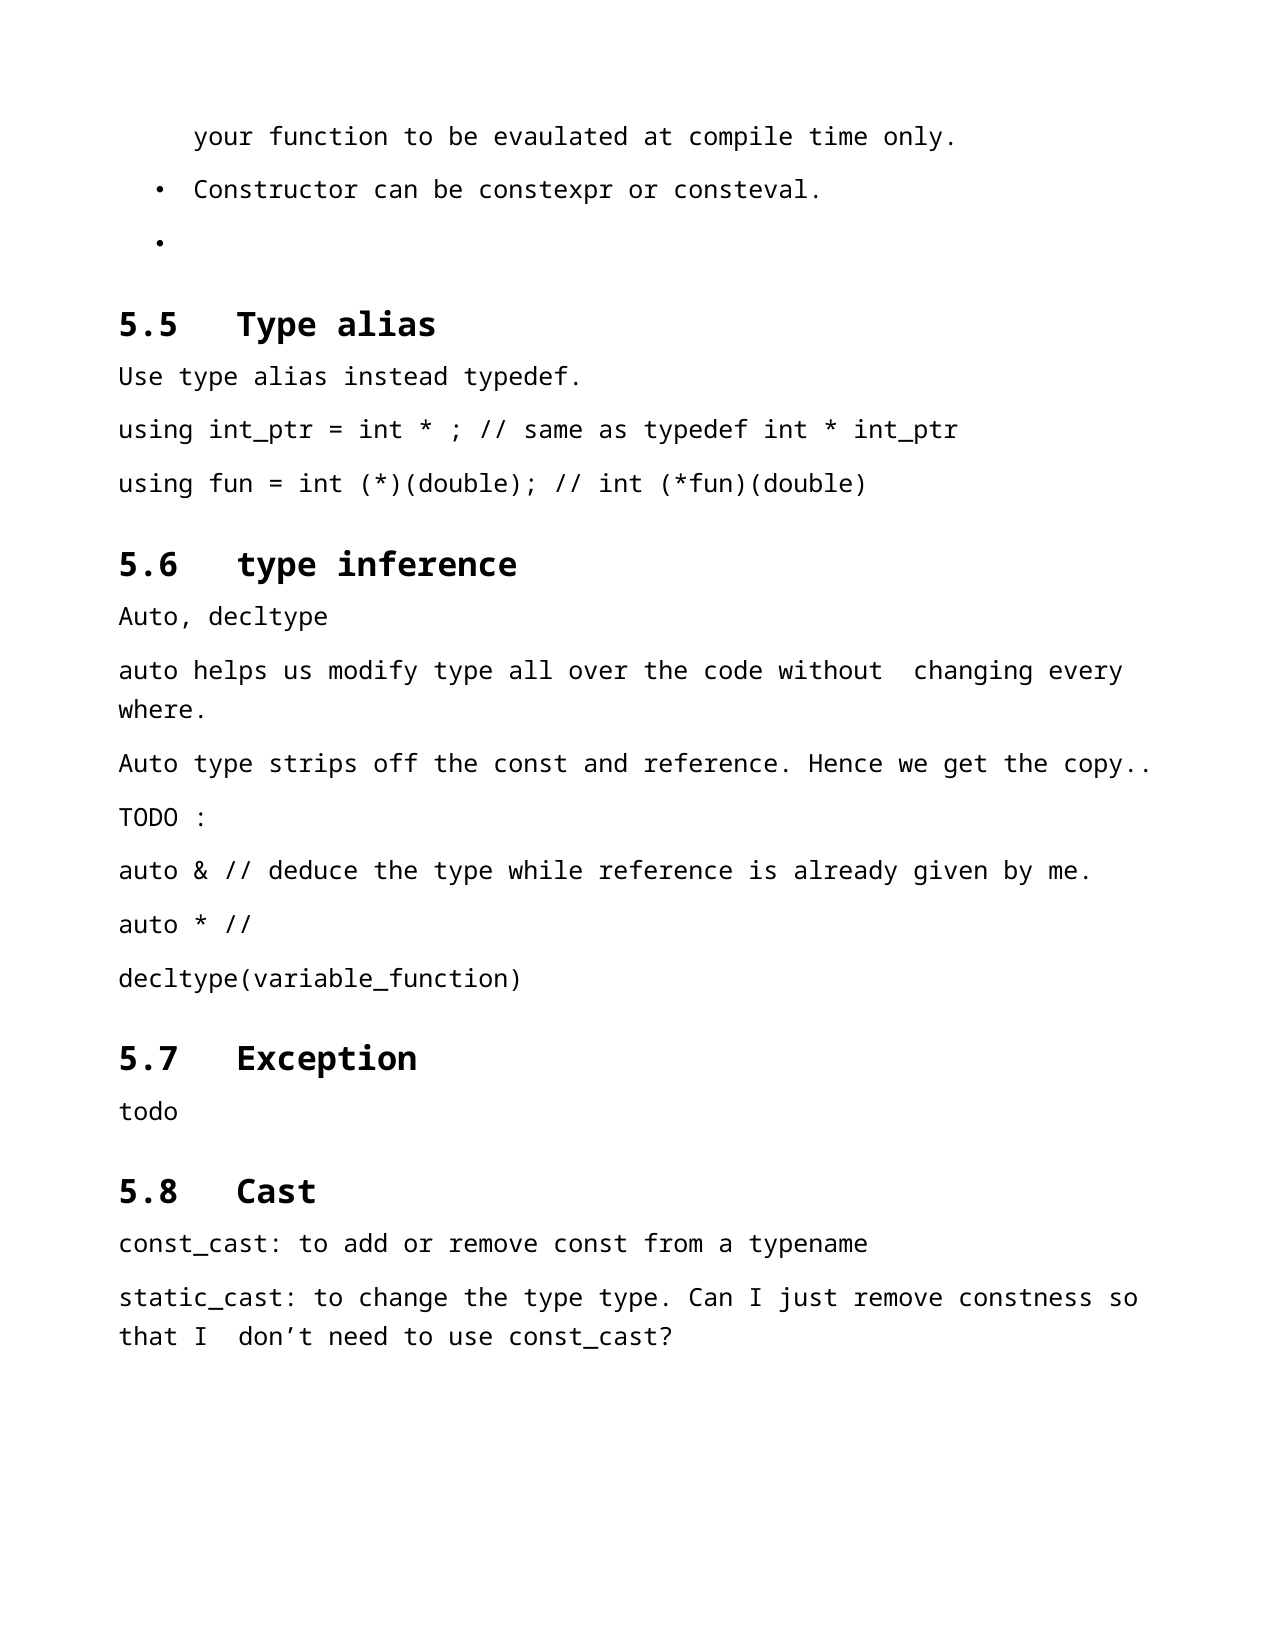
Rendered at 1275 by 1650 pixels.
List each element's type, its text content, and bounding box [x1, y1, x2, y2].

text Auto, decltype [118, 599, 1157, 633]
text auto helps us modify type all over the code without changing every where. [118, 652, 1157, 726]
text Auto type strips off the const and reference. Hence we get the copy.. [118, 745, 1157, 779]
text TODO : [118, 799, 1157, 833]
text decltype(variable_function) [118, 960, 1157, 994]
text using int_ptr = int * ; // same as typedef int * int_ptr [118, 412, 1157, 446]
subtitle Exception [118, 1035, 1157, 1081]
text auto * // [118, 907, 1157, 941]
subtitle Cast [118, 1168, 1157, 1213]
list your function to be evaulated at compile time only. [156, 118, 1157, 152]
text Use type alias instead typedef. [118, 358, 1157, 392]
text auto & // deduce the type while reference is already given by me. [118, 853, 1157, 887]
text const_cast: to add or remove const from a typename [118, 1226, 1157, 1260]
text todo [118, 1093, 1157, 1127]
text using fun = int (*)(double); // int (*fun)(double) [118, 466, 1157, 500]
text static_cast: to change the type type. Can I just remove constness so that I don’t need to use const_cast? [118, 1280, 1157, 1353]
subtitle Type alias [118, 300, 1157, 346]
list Constructor can be constexpr or consteval. [156, 172, 1157, 206]
subtitle type inference [118, 541, 1157, 586]
